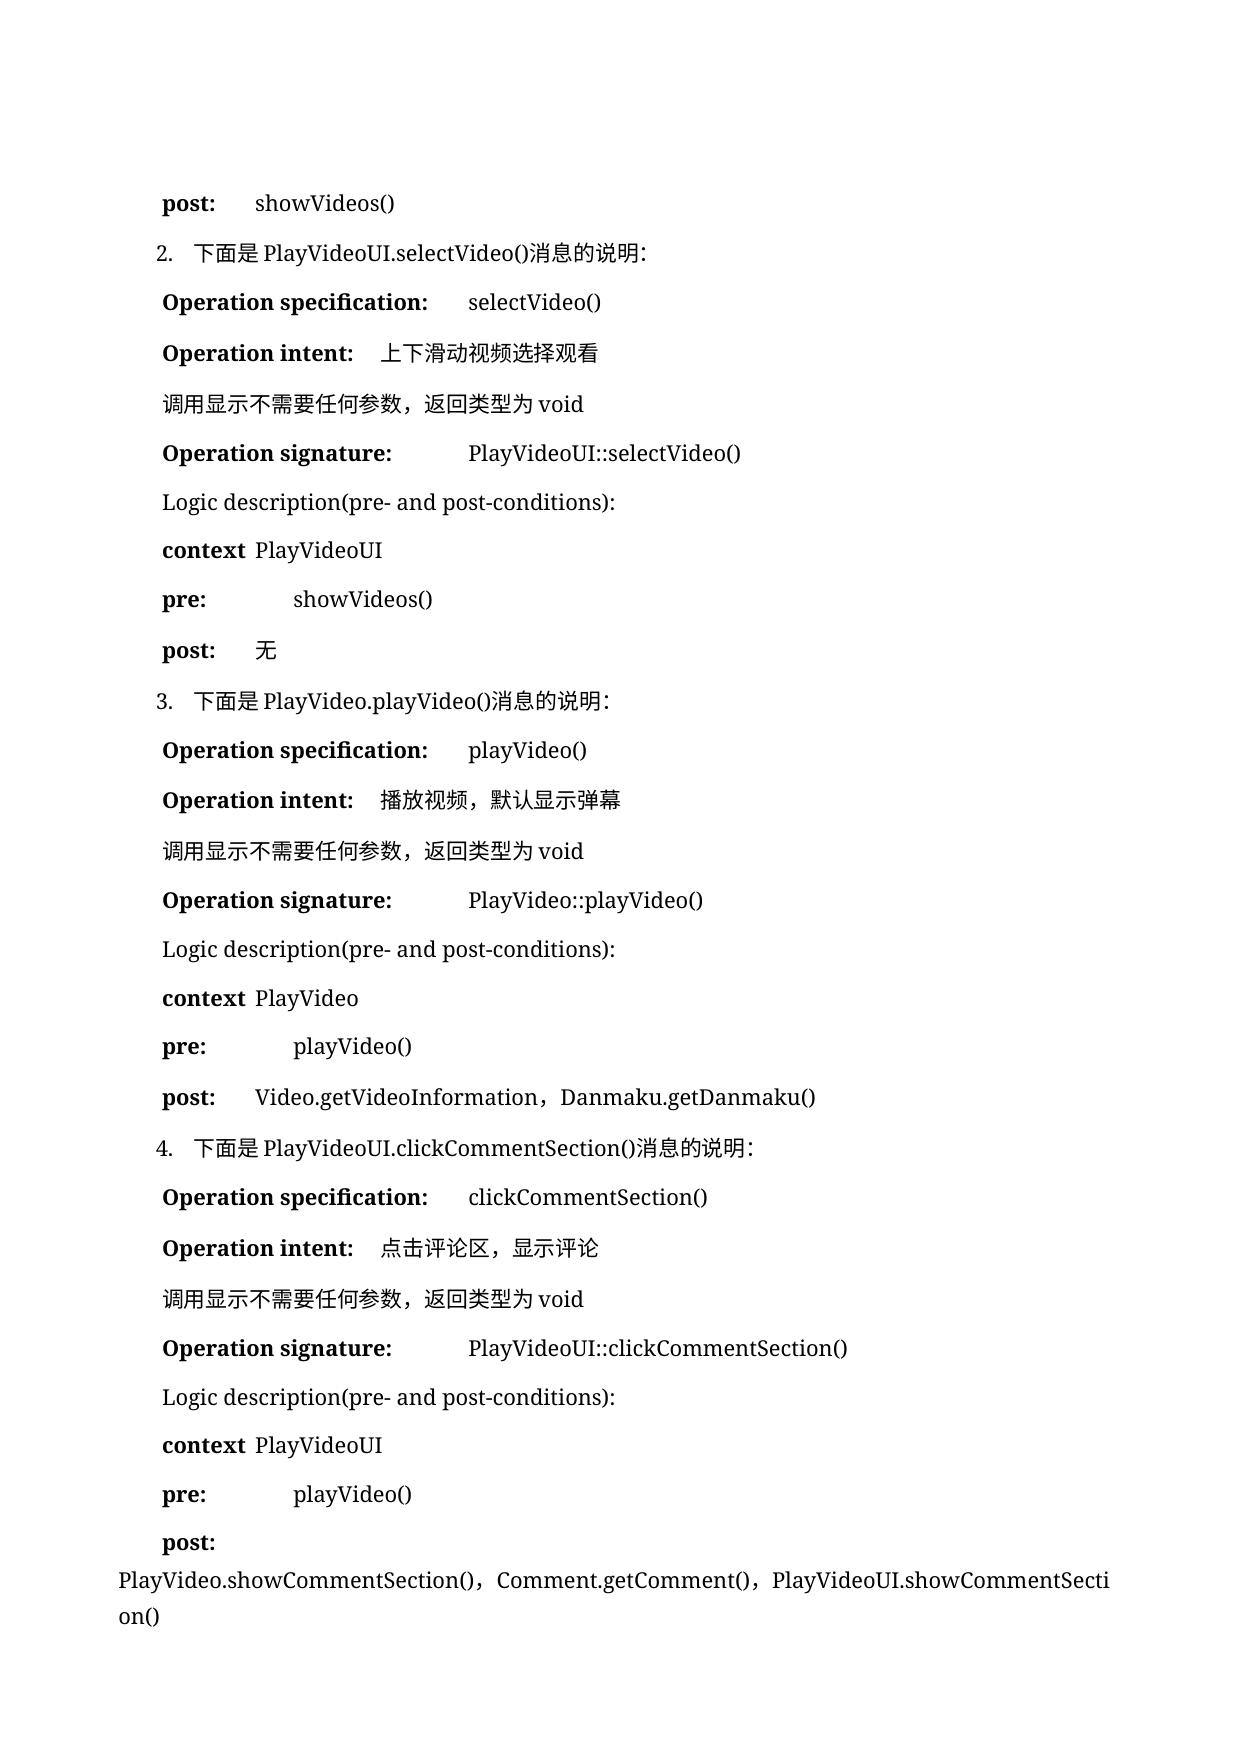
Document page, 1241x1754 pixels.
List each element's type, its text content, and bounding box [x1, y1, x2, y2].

text Operation intent: 点击评论区，显示评论 [118, 1231, 1122, 1262]
list 下面是PlayVideoUI.clickCommentSection()消息的说明： [156, 1131, 1122, 1163]
text 调用显示不需要任何参数，返回类型为void [118, 834, 1122, 866]
text Operation specification: clickCommentSection() [118, 1182, 1122, 1212]
text context PlayVideoUI [118, 535, 1122, 565]
text pre: playVideo() [118, 1031, 1122, 1061]
text post: 无 [118, 633, 1122, 664]
text Operation specification: playVideo() [118, 735, 1122, 764]
text Logic description(pre- and post-conditions): [118, 934, 1122, 964]
text Operation intent: 上下滑动视频选择观看 [118, 336, 1122, 368]
text Operation specification: selectVideo() [118, 287, 1122, 317]
text 调用显示不需要任何参数，返回类型为void [118, 387, 1122, 419]
text Logic description(pre- and post-conditions): [118, 487, 1122, 516]
list 下面是PlayVideoUI.selectVideo()消息的说明： [156, 236, 1122, 268]
text Operation signature: PlayVideoUI::clickCommentSection() [118, 1333, 1122, 1363]
text pre: showVideos() [118, 584, 1122, 614]
text Operation signature: PlayVideo::playVideo() [118, 885, 1122, 915]
text context PlayVideo [118, 983, 1122, 1012]
text 调用显示不需要任何参数，返回类型为void [118, 1282, 1122, 1313]
text Logic description(pre- and post-conditions): [118, 1381, 1122, 1411]
text Operation signature: PlayVideoUI::selectVideo() [118, 438, 1122, 468]
text post: PlayVideo.showCommentSection()，Comment.getComment()，PlayVideoUI.showCommentSection() [118, 1527, 1122, 1631]
text Operation intent: 播放视频，默认显示弹幕 [118, 783, 1122, 815]
text post: showVideos() [118, 188, 1122, 217]
text context PlayVideoUI [118, 1430, 1122, 1460]
list 下面是PlayVideo.playVideo()消息的说明： [156, 684, 1122, 715]
text post: Video.getVideoInformation，Danmaku.getDanmaku() [118, 1080, 1122, 1112]
text pre: playVideo() [118, 1479, 1122, 1508]
